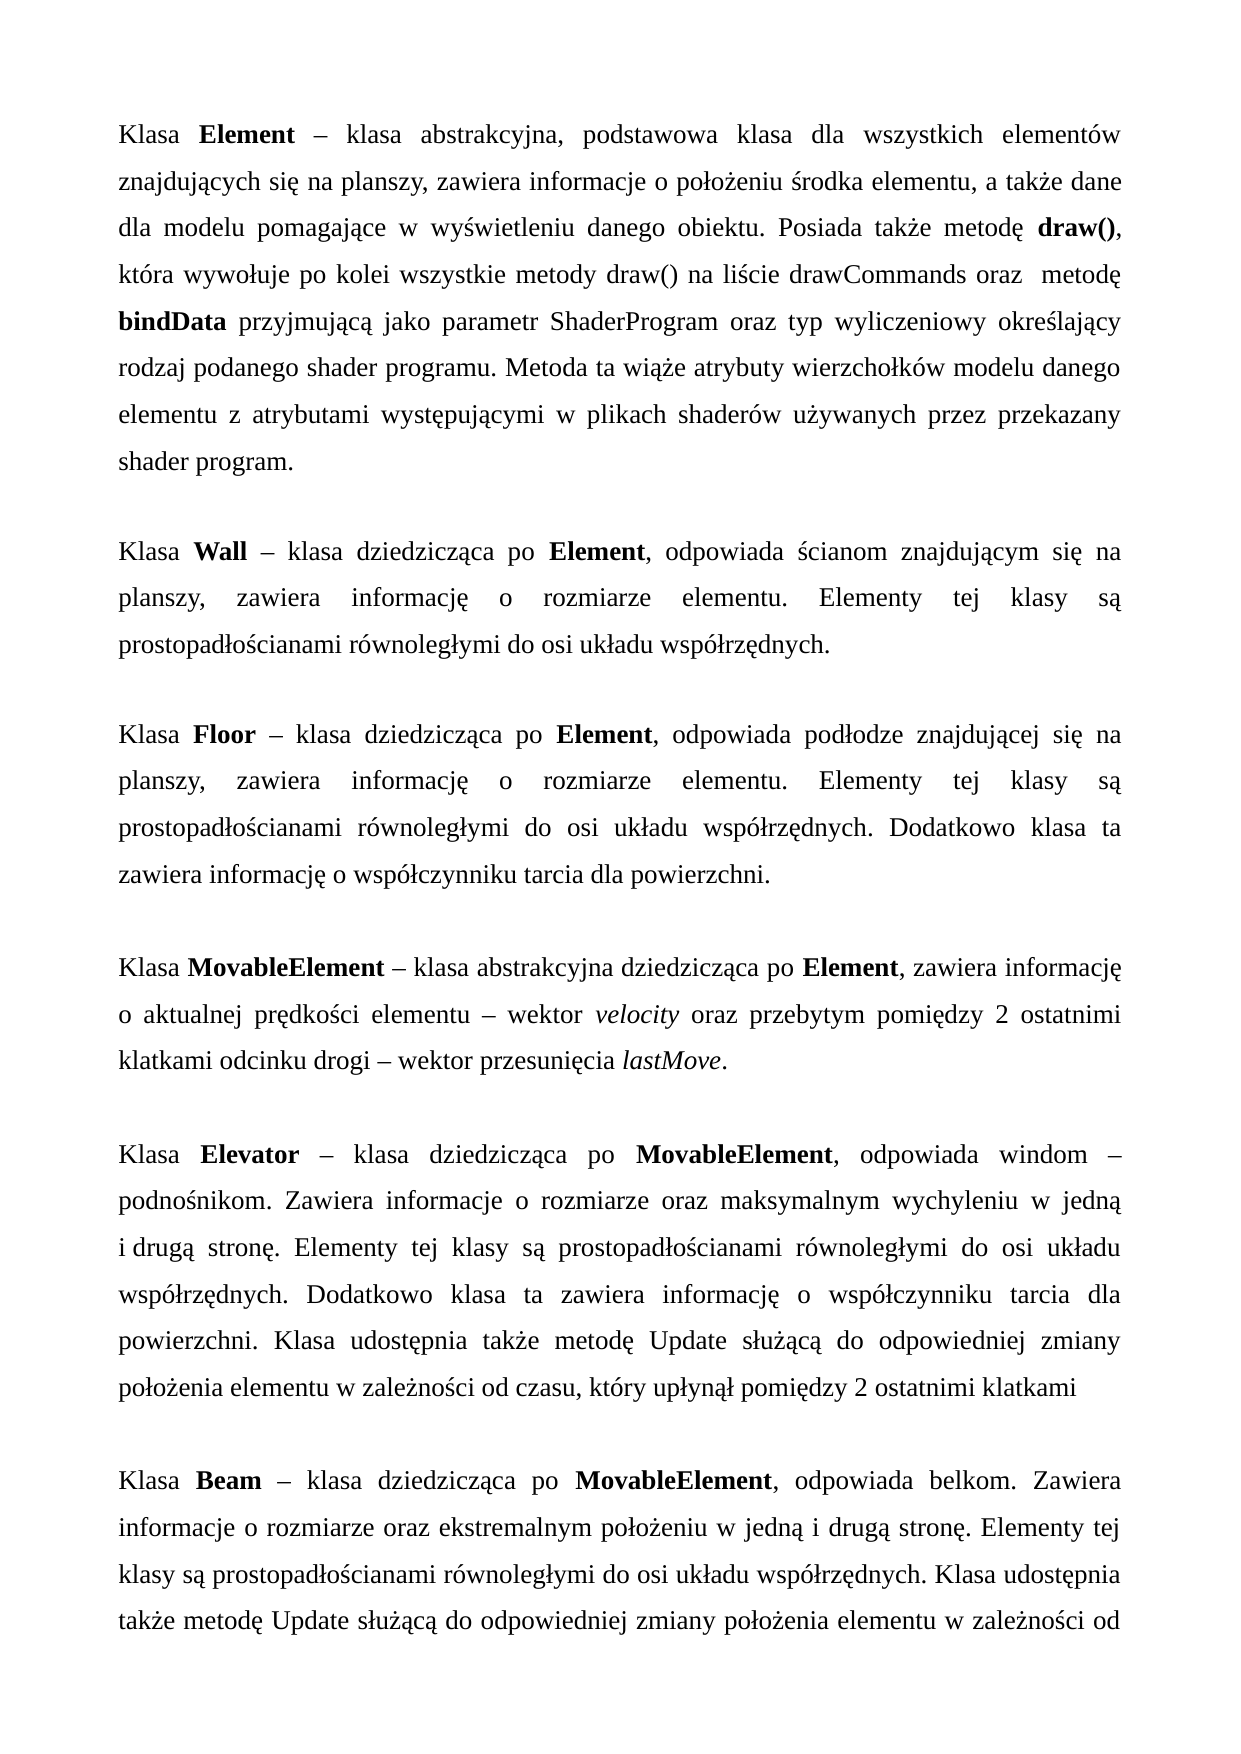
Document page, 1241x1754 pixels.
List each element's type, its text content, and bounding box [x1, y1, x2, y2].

text Klasa Elevator – klasa dziedzicząca po MovableElement, odpowiada windom – podnośnikom. Zawiera informacje o rozmiarze oraz maksymalnym wychyleniu w jedną i drugą stronę. Elementy tej klasy są prostopadłościanami równoległymi do osi układu współrzędnych. Dodatkowo klasa ta zawiera informację o współczynniku tarcia dla powierzchni. Klasa udostępnia także metodę Update służącą do odpowiedniej zmiany położenia elementu w zależności od czasu, który upłynął pomiędzy 2 ostatnimi klatkami [118, 1138, 1122, 1402]
text Klasa Element – klasa abstrakcyjna, podstawowa klasa dla wszystkich elementów znajdujących się na planszy, zawiera informacje o położeniu środka elementu, a także dane dla modelu pomagające w wyświetleniu danego obiektu. Posiada także metodę draw(), która wywołuje po kolei wszystkie metody draw() na liście drawCommands oraz metodę bindData przyjmującą jako parametr ShaderProgram oraz typ wyliczeniowy określający rodzaj podanego shader programu. Metoda ta wiąże atrybuty wierzchołków modelu danego elementu z atrybutami występującymi w plikach shaderów używanych przez przekazany shader program. [118, 118, 1122, 476]
text Klasa MovableElement – klasa abstrakcyjna dziedzicząca po Element, zawiera informację o aktualnej prędkości elementu – wektor velocity oraz przebytym pomiędzy 2 ostatnimi klatkami odcinku drogi – wektor przesunięcia lastMove. [118, 951, 1122, 1076]
text Klasa Wall – klasa dziedzicząca po Element, odpowiada ścianom znajdującym się na planszy, zawiera informację o rozmiarze elementu. Elementy tej klasy są prostopadłościanami równoległymi do osi układu współrzędnych. [118, 534, 1122, 659]
text Klasa Beam – klasa dziedzicząca po MovableElement, odpowiada belkom. Zawiera informacje o rozmiarze oraz ekstremalnym położeniu w jedną i drugą stronę. Elementy tej klasy są prostopadłościanami równoległymi do osi układu współrzędnych. Klasa udostępnia także metodę Update służącą do odpowiedniej zmiany położenia elementu w zależności od [118, 1464, 1122, 1636]
text Klasa Floor – klasa dziedzicząca po Element, odpowiada podłodze znajdującej się na planszy, zawiera informację o rozmiarze elementu. Elementy tej klasy są prostopadłościanami równoległymi do osi układu współrzędnych. Dodatkowo klasa ta zawiera informację o współczynniku tarcia dla powierzchni. [118, 718, 1122, 889]
